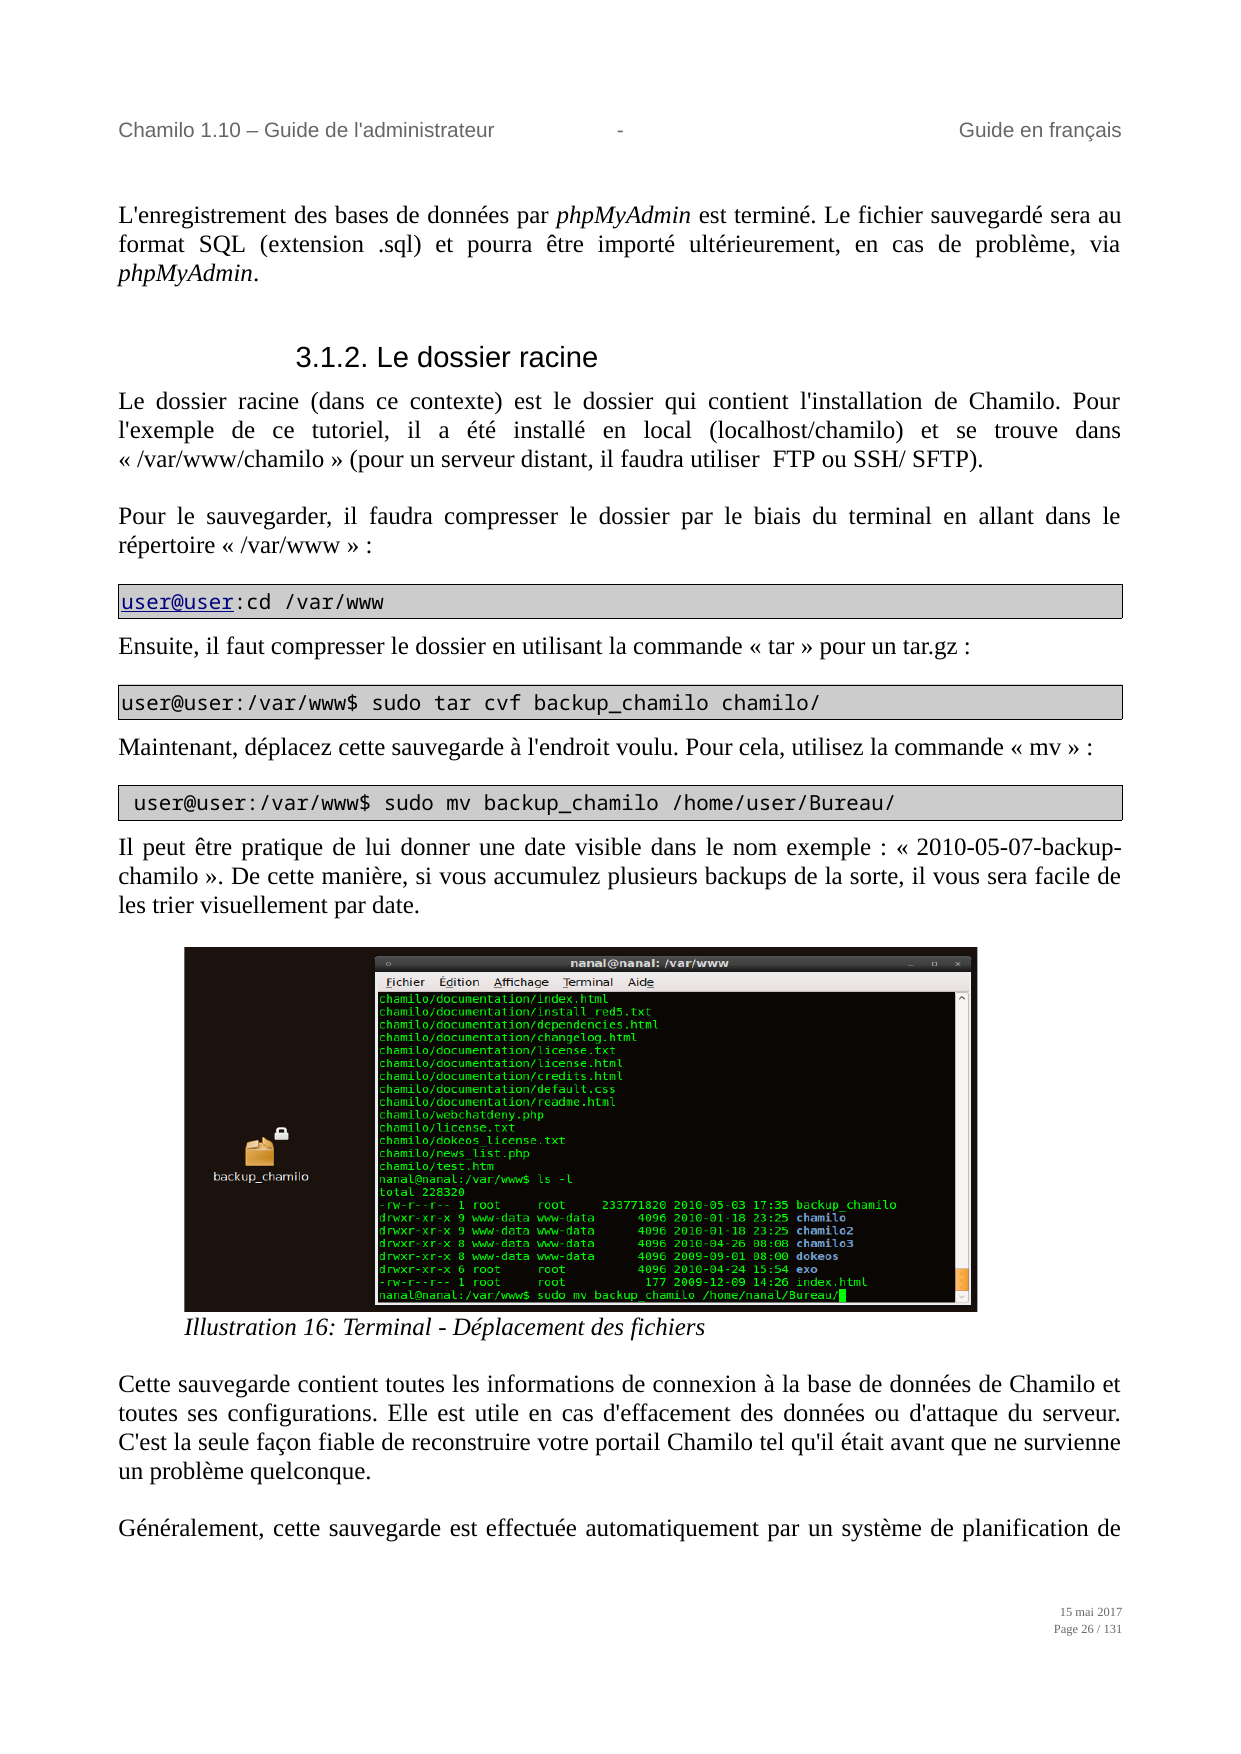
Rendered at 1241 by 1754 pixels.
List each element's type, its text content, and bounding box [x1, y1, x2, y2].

text Ensuite, il faut compresser le dossier en utilisant la commande « tar » pour un tar.gz : [118, 631, 1122, 659]
text Maintenant, déplacez cette sauvegarde à l'endroit voulu. Pour cela, utilisez la commande « mv » : [118, 732, 1122, 760]
text user@user:/var/www$ sudo tar cvf backup_chamilo chamilo/ [119, 686, 1122, 719]
picture [184, 947, 978, 1312]
subtitle Le dossier racine [295, 340, 1122, 374]
text Le dossier racine (dans ce contexte) est le dossier qui contient l'installation de Chamilo. Pour l'exemple de ce tutoriel, il a été installé en local (localhost/chamilo) et se trouve dans « /var/www/chamilo » (pour un serveur distant, il faudra utiliser FTP ou SSH/ SFTP). [118, 386, 1122, 473]
text Illustration 16: Terminal - Déplacement des fichiers [184, 1312, 977, 1341]
text Il peut être pratique de lui donner une date visible dans le nom exemple : « 2010-05-07-backup-chamilo ». De cette manière, si vous accumulez plusieurs backups de la sorte, il vous sera facile de les trier visuellement par date. [118, 832, 1122, 918]
text user@user:/var/www$ sudo mv backup_chamilo /home/user/Bureau/ [119, 786, 1122, 820]
text user@user:cd /var/www [119, 585, 1122, 618]
text Cette sauvegarde contient toutes les informations de connexion à la base de données de Chamilo et toutes ses configurations. Elle est utile en cas d'effacement des données ou d'attaque du serveur. C'est la seule façon fiable de reconstruire votre portail Chamilo tel qu'il était avant que ne survienne un problème quelconque. [118, 1369, 1122, 1484]
text Généralement, cette sauvegarde est effectuée automatiquement par un système de planification de [118, 1513, 1122, 1542]
text L'enregistrement des bases de données par phpMyAdmin est terminé. Le fichier sauvegardé sera au format SQL (extension .sql) et pourra être importé ultérieurement, en cas de problème, via phpMyAdmin. [118, 200, 1122, 287]
text Pour le sauvegarder, il faudra compresser le dossier par le biais du terminal en allant dans le répertoire « /var/www » : [118, 501, 1122, 559]
